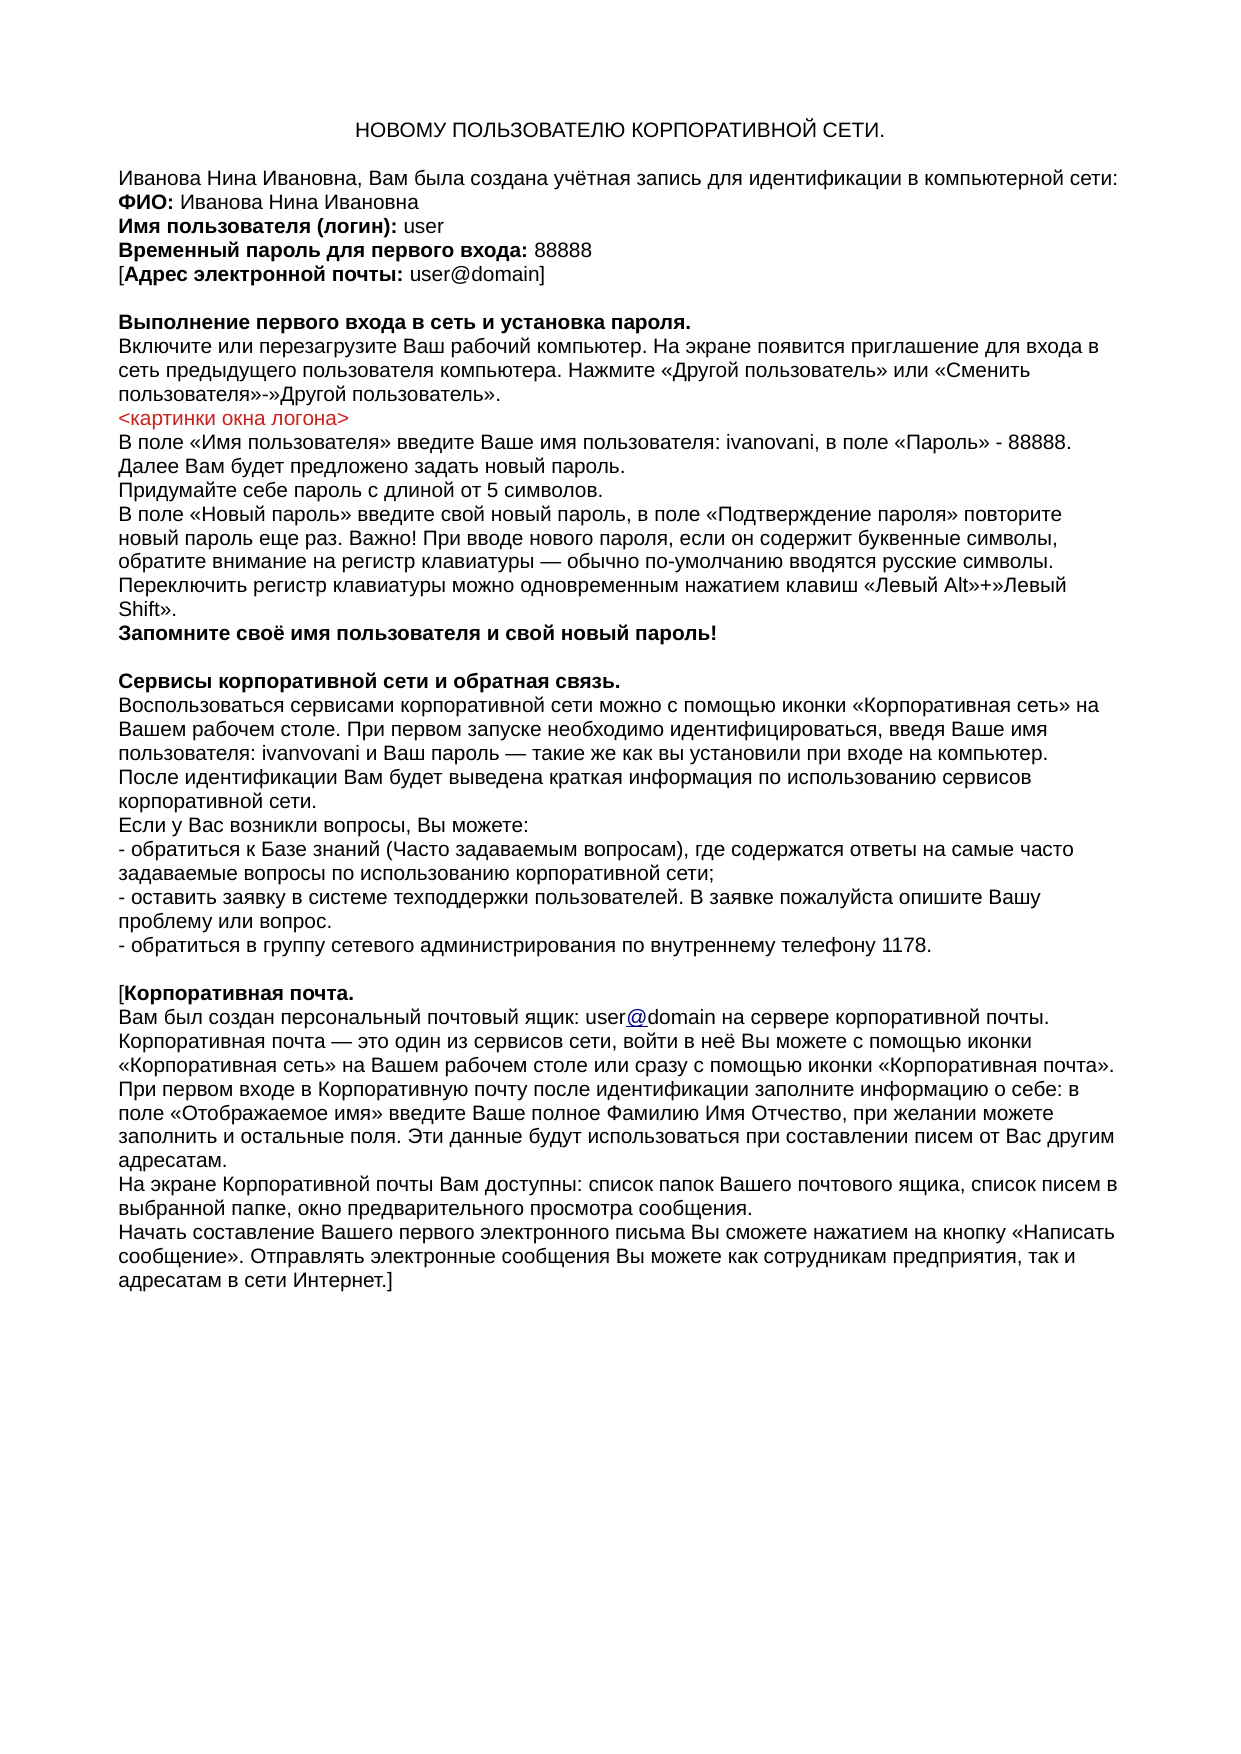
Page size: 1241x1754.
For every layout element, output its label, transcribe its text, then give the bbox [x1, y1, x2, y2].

text <картинки окна логона> [118, 406, 1122, 429]
text Начать составление Вашего первого электронного письма Вы сможете нажатием на кнопку «Написать сообщение». Отправлять электронные сообщения Вы можете как сотрудникам предприятия, так и адресатам в сети Интернет.] [118, 1220, 1122, 1292]
text Воспользоваться сервисами корпоративной сети можно с помощью иконки «Корпоративная сеть» на Вашем рабочем столе. При первом запуске необходимо идентифицироваться, введя Ваше имя пользователя: ivanvovani и Ваш пароль — такие же как вы установили при входе на компьютер. [118, 693, 1122, 765]
text НОВОМУ ПОЛЬЗОВАТЕЛЮ КОРПОРАТИВНОЙ СЕТИ. [118, 118, 1122, 142]
text Запомните своё имя пользователя и свой новый пароль! [118, 621, 1122, 645]
text ФИО: Иванова Нина Ивановна [118, 190, 1122, 214]
text Сервисы корпоративной сети и обратная связь. [118, 669, 1122, 693]
text Выполнение первого входа в сеть и установка пароля. [118, 310, 1122, 334]
text В поле «Имя пользователя» введите Ваше имя пользователя: ivanovani, в поле «Пароль» - 88888. Далее Вам будет предложено задать новый пароль. [118, 429, 1122, 477]
text Если у Вас возникли вопросы, Вы можете: [118, 813, 1122, 837]
text - обратиться к Базе знаний (Часто задаваемым вопросам), где содержатся ответы на самые часто задаваемые вопросы по использованию корпоративной сети; [118, 837, 1122, 885]
text В поле «Новый пароль» введите свой новый пароль, в поле «Подтверждение пароля» повторите новый пароль еще раз. Важно! При вводе нового пароля, если он содержит буквенные символы, обратите внимание на регистр клавиатуры — обычно по-умолчанию вводятся русские символы. Переключить регистр клавиатуры можно одновременным нажатием клавиш «Левый Alt»+»Левый Shift». [118, 501, 1122, 621]
text [Адрес электронной почты: user@domain] [118, 262, 1122, 286]
text Придумайте себе пароль с длиной от 5 символов. [118, 477, 1122, 501]
text Имя пользователя (логин): user [118, 214, 1122, 238]
text На экране Корпоративной почты Вам доступны: список папок Вашего почтового ящика, список писем в выбранной папке, окно предварительного просмотра сообщения. [118, 1172, 1122, 1220]
text После идентификации Вам будет выведена краткая информация по использованию сервисов корпоративной сети. [118, 765, 1122, 813]
text Включите или перезагрузите Ваш рабочий компьютер. На экране появится приглашение для входа в сеть предыдущего пользователя компьютера. Нажмите «Другой пользователь» или «Сменить пользователя»-»Другой пользователь». [118, 334, 1122, 406]
text Временный пароль для первого входа: 88888 [118, 238, 1122, 262]
text [Корпоративная почта. [118, 981, 1122, 1004]
text Иванова Нина Ивановна, Вам была создана учётная запись для идентификации в компьютерной сети: [118, 166, 1122, 190]
text - оставить заявку в системе техподдержки пользователей. В заявке пожалуйста опишите Вашу проблему или вопрос. [118, 885, 1122, 933]
text Вам был создан персональный почтовый ящик: user@domain на сервере корпоративной почты. Корпоративная почта — это один из сервисов сети, войти в неё Вы можете с помощью иконки «Корпоративная сеть» на Вашем рабочем столе или сразу с помощью иконки «Корпоративная почта». При первом входе в Корпоративную почту после идентификации заполните информацию о себе: в поле «Отображаемое имя» введите Ваше полное Фамилию Имя Отчество, при желании можете заполнить и остальные поля. Эти данные будут использоваться при составлении писем от Вас другим адресатам. [118, 1004, 1122, 1172]
text - обратиться в группу сетевого администрирования по внутреннему телефону 1178. [118, 933, 1122, 957]
